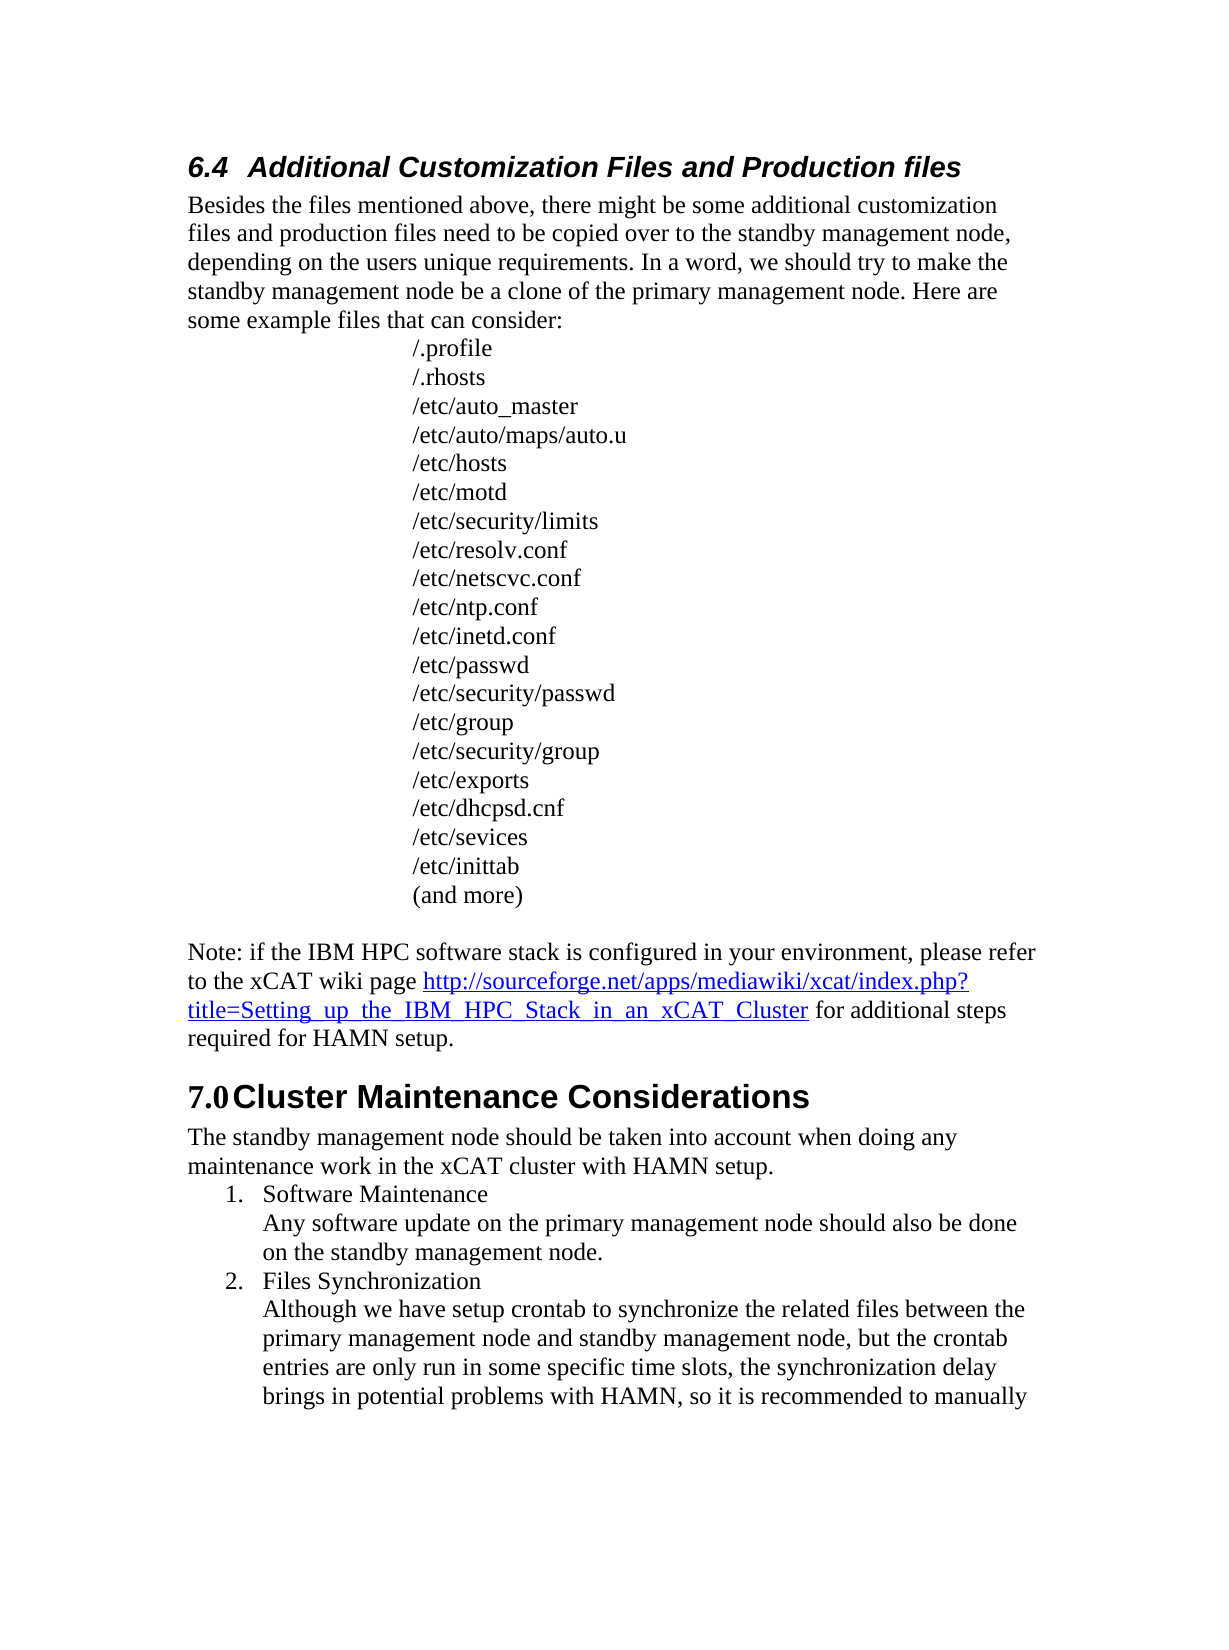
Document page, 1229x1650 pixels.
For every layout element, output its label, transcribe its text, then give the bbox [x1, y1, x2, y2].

text /etc/dhcpsd.cnf [187, 793, 1041, 822]
text /etc/passwd [187, 650, 1041, 678]
text /etc/ntp.conf [187, 592, 1041, 621]
list Software Maintenance [225, 1179, 1041, 1208]
subtitle Cluster Maintenance Considerations [187, 1077, 1041, 1116]
text /etc/inetd.conf [187, 621, 1041, 650]
text /etc/auto/maps/auto.u [187, 420, 1041, 448]
subtitle Additional Customization Files and Production files [187, 150, 1041, 183]
text Besides the files mentioned above, there might be some additional customization files and production files need to be copied over to the standby management node, depending on the users unique requirements. In a word, we should try to make the standby management node be a clone of the primary management node. Here are some example files that can consider: [187, 190, 1041, 333]
text /etc/netscvc.conf [187, 563, 1041, 592]
text /etc/group [187, 707, 1041, 736]
text The standby management node should be taken into account when doing any maintenance work in the xCAT cluster with HAMN setup. [187, 1122, 1041, 1179]
text /etc/sevices [187, 822, 1041, 851]
text /etc/security/limits [187, 506, 1041, 535]
text /etc/exports [187, 765, 1041, 793]
text /etc/security/group [187, 736, 1041, 765]
list Any software update on the primary management node should also be done on the standby management node. [225, 1208, 1041, 1266]
text Note: if the IBM HPC software stack is configured in your environment, please refer to the xCAT wiki page http://sourceforge.net/apps/mediawiki/xcat/index.php?title=Setting_up_the_IBM_HPC_Stack_in_an_xCAT_Cluster for additional steps required for HAMN setup. [187, 937, 1041, 1052]
text /etc/hosts [187, 448, 1041, 477]
text /etc/motd [187, 477, 1041, 506]
text /.profile [187, 333, 1041, 362]
text /etc/inittab [187, 851, 1041, 880]
list Although we have setup crontab to synchronize the related files between the primary management node and standby management node, but the crontab entries are only run in some specific time slots, the synchronization delay brings in potential problems with HAMN, so it is recommended to manually [225, 1294, 1041, 1409]
list Files Synchronization [225, 1266, 1041, 1294]
text /etc/auto_master [187, 391, 1041, 420]
text /.rhosts [187, 362, 1041, 391]
text /etc/security/passwd [187, 678, 1041, 707]
text /etc/resolv.conf [187, 535, 1041, 563]
text (and more) [187, 880, 1041, 908]
